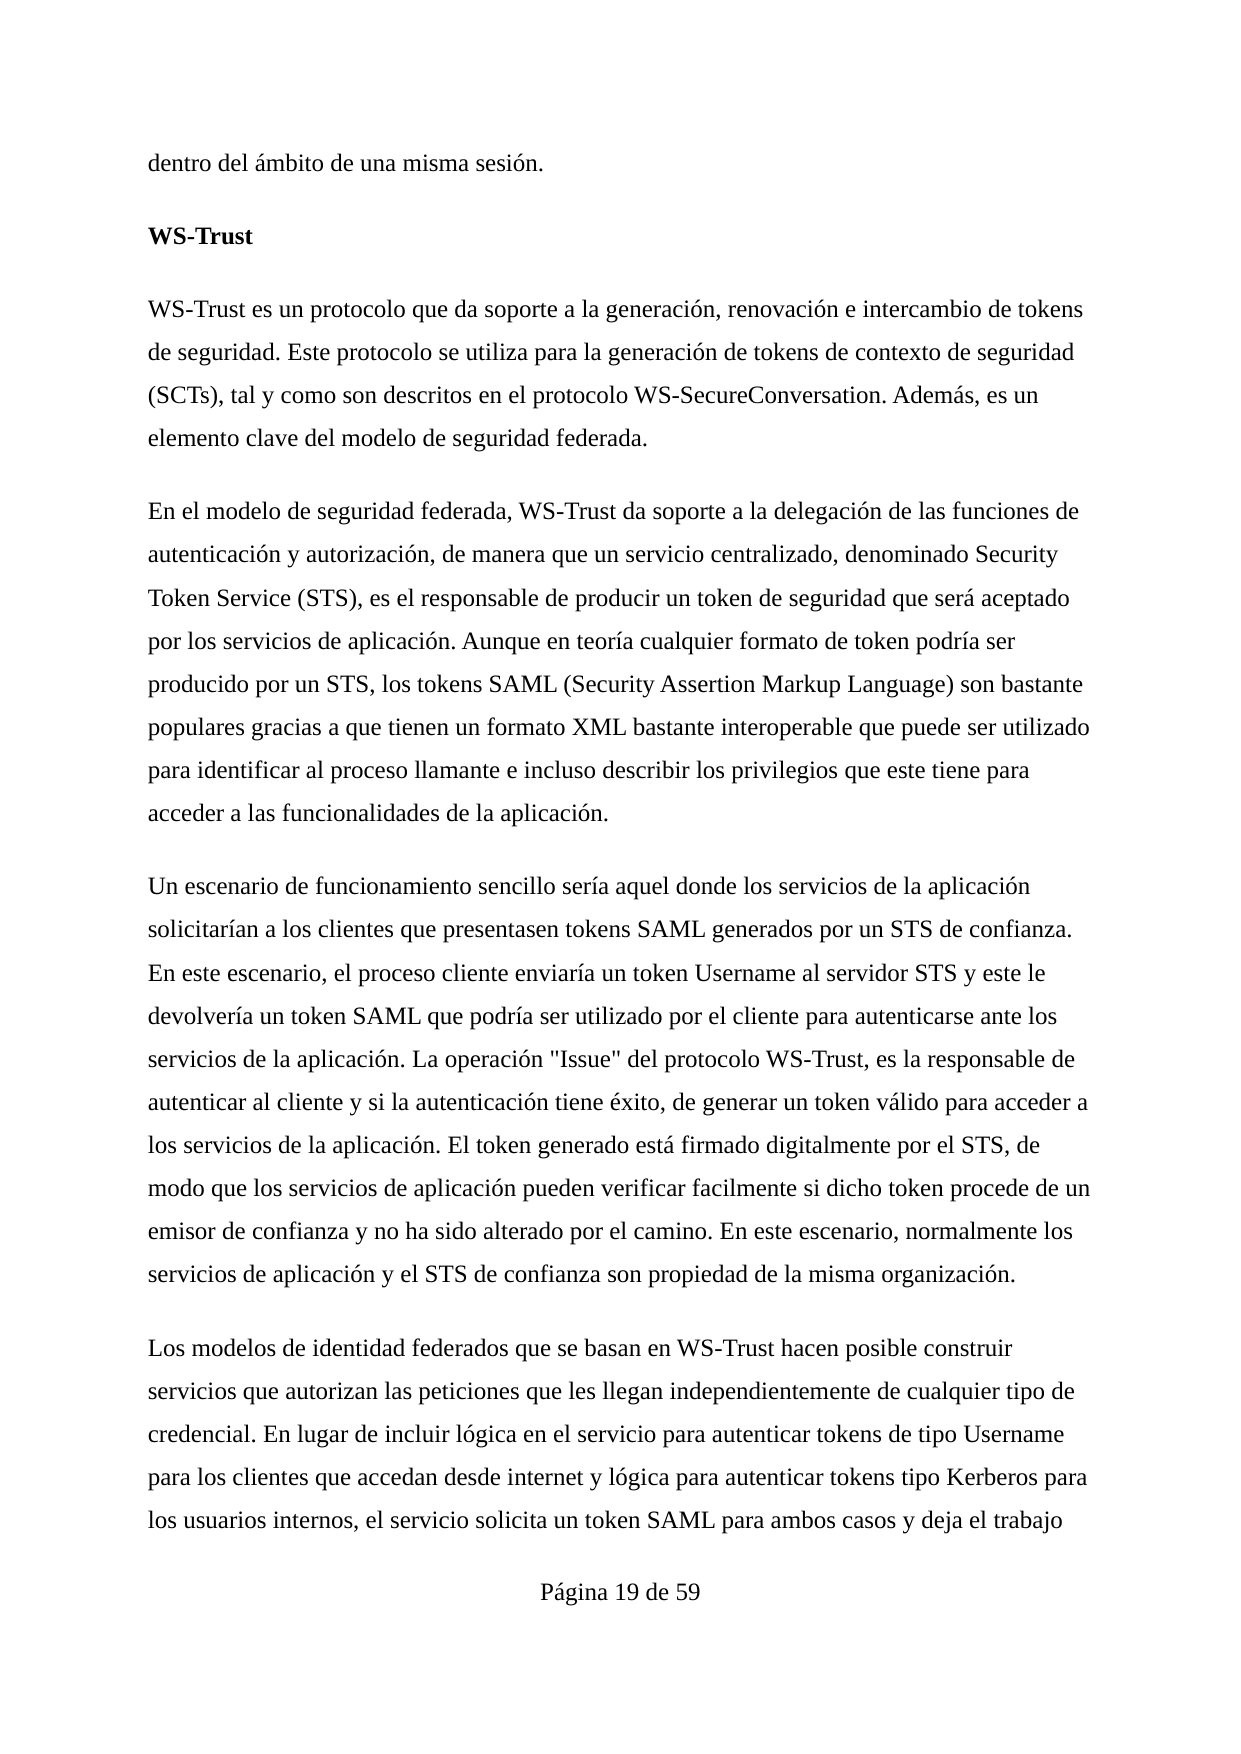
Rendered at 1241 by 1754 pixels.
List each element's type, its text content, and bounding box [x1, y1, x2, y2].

text Los modelos de identidad federados que se basan en WS-Trust hacen posible construir servicios que autorizan las peticiones que les llegan independientemente de cualquier tipo de credencial. En lugar de incluir lógica en el servicio para autenticar tokens de tipo Username para los clientes que accedan desde internet y lógica para autenticar tokens tipo Kerberos para los usuarios internos, el servicio solicita un token SAML para ambos casos y deja el trabajo [148, 1333, 1093, 1534]
text dentro del ámbito de una misma sesión. [148, 148, 1093, 176]
text Un escenario de funcionamiento sencillo sería aquel donde los servicios de la aplicación solicitarían a los clientes que presentasen tokens SAML generados por un STS de confianza. En este escenario, el proceso cliente enviaría un token Username al servidor STS y este le devolvería un token SAML que podría ser utilizado por el cliente para autenticarse ante los servicios de la aplicación. La operación "Issue" del protocolo WS-Trust, es la responsable de autenticar al cliente y si la autenticación tiene éxito, de generar un token válido para acceder a los servicios de la aplicación. El token generado está firmado digitalmente por el STS, de modo que los servicios de aplicación pueden verificar facilmente si dicho token procede de un emisor de confianza y no ha sido alterado por el camino. En este escenario, normalmente los servicios de aplicación y el STS de confianza son propiedad de la misma organización. [148, 871, 1093, 1288]
text En el modelo de seguridad federada, WS-Trust da soporte a la delegación de las funciones de autenticación y autorización, de manera que un servicio centralizado, denominado Security Token Service (STS), es el responsable de producir un token de seguridad que será aceptado por los servicios de aplicación. Aunque en teoría cualquier formato de token podría ser producido por un STS, los tokens SAML (Security Assertion Markup Language) son bastante populares gracias a que tienen un formato XML bastante interoperable que puede ser utilizado para identificar al proceso llamante e incluso describir los privilegios que este tiene para acceder a las funcionalidades de la aplicación. [148, 496, 1093, 827]
text WS-Trust es un protocolo que da soporte a la generación, renovación e intercambio de tokens de seguridad. Este protocolo se utiliza para la generación de tokens de contexto de seguridad (SCTs), tal y como son descritos en el protocolo WS-SecureConversation. Además, es un elemento clave del modelo de seguridad federada. [148, 294, 1093, 452]
text WS-Trust [148, 221, 1093, 249]
